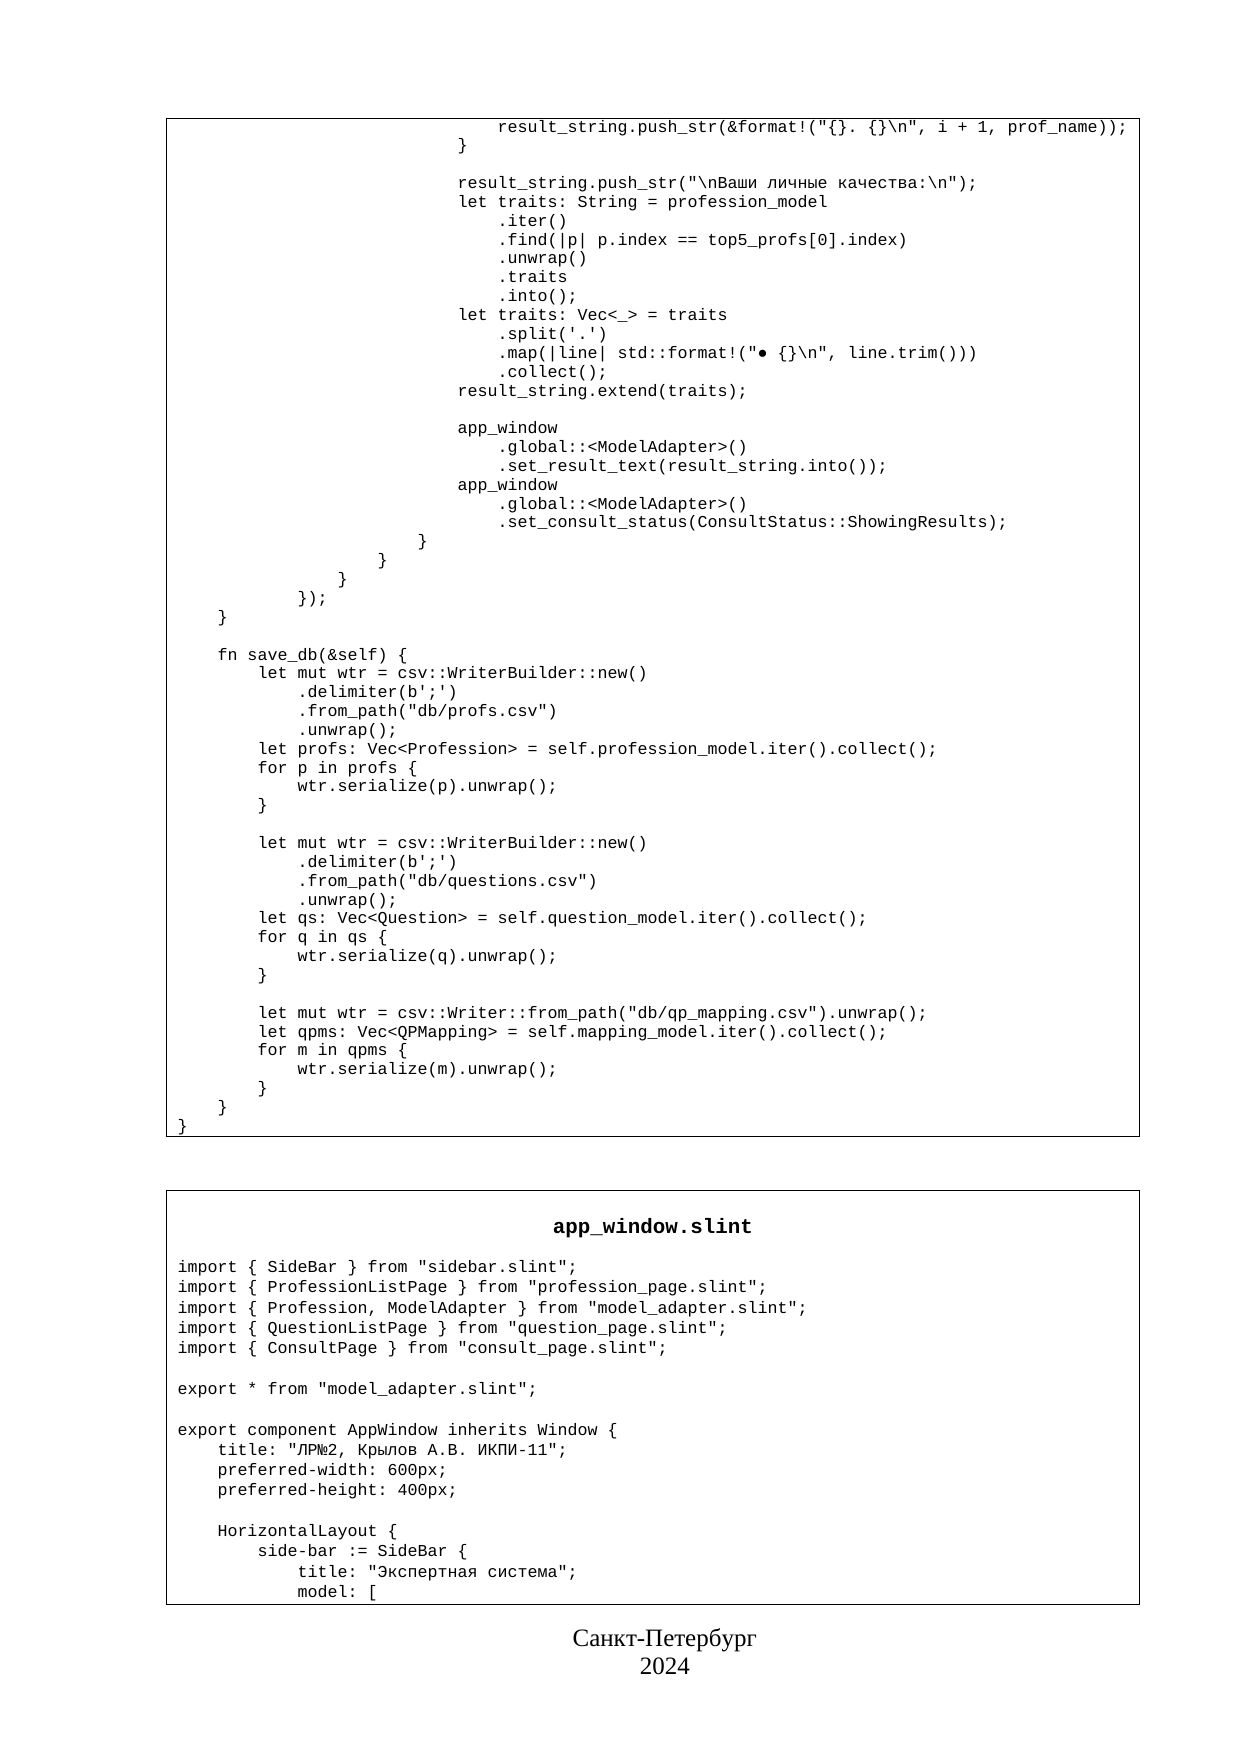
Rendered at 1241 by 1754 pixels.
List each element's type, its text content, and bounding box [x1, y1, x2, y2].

table_cell result_string.push_str(&format!("{}. {}\n", i + 1, prof_name)); } result_string.push_str("\nВаши личные качества:\n"); let traits: String = profession_model .iter() .find(|p| p.index == top5_profs[0].index) .unwrap() .traits .into(); let traits: Vec<_> = traits .split('.') .map(|line| std::format!("● {}\n", line.trim())) .collect(); result_string.extend(traits); app_window .global::<ModelAdapter>() .set_result_text(result_string.into()); app_window .global::<ModelAdapter>() .set_consult_status(ConsultStatus::ShowingResults); } } } }); } fn save_db(&self) { let mut wtr = csv::WriterBuilder::new() .delimiter(b';') .from_path("db/profs.csv") .unwrap(); let profs: Vec<Profession> = self.profession_model.iter().collect(); for p in profs { wtr.serialize(p).unwrap(); } let mut wtr = csv::WriterBuilder::new() .delimiter(b';') .from_path("db/questions.csv") .unwrap(); let qs: Vec<Question> = self.question_model.iter().collect(); for q in qs { wtr.serialize(q).unwrap(); } let mut wtr = csv::Writer::from_path("db/qp_mapping.csv").unwrap(); let qpms: Vec<QPMapping> = self.mapping_model.iter().collect(); for m in qpms { wtr.serialize(m).unwrap(); } } } [167, 119, 1139, 1136]
table_header app_window.slint [167, 1191, 1139, 1258]
table_cell import { SideBar } from "sidebar.slint"; import { ProfessionListPage } from "profession_page.slint"; import { Profession, ModelAdapter } from "model_adapter.slint"; import { QuestionListPage } from "question_page.slint"; import { ConsultPage } from "consult_page.slint"; export * from "model_adapter.slint"; export component AppWindow inherits Window { title: "ЛР№2, Крылов А.В. ИКПИ-11"; preferred-width: 600px; preferred-height: 400px; HorizontalLayout { side-bar := SideBar { title: "Экспертная система"; model: [ [167, 1259, 1139, 1604]
